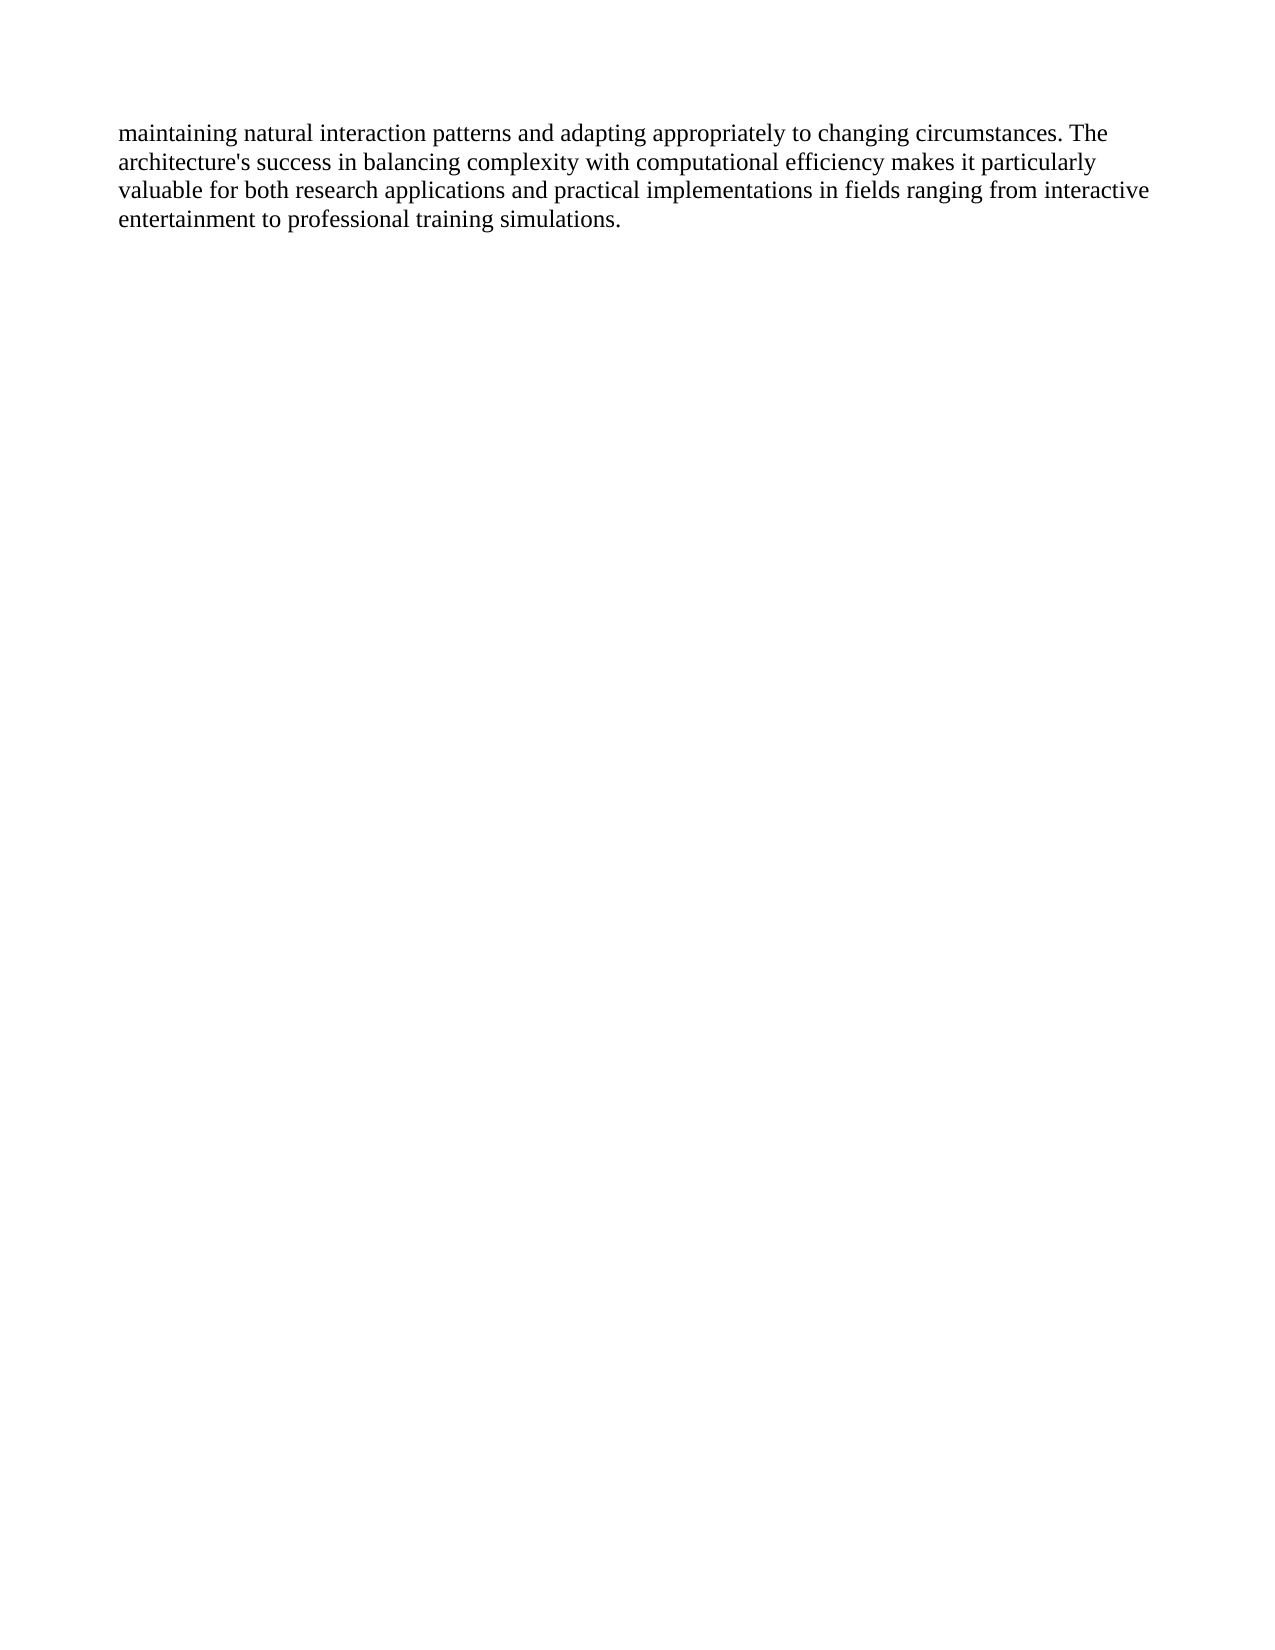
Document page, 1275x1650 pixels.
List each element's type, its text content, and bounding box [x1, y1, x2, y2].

text maintaining natural interaction patterns and adapting appropriately to changing circumstances. The architecture's success in balancing complexity with computational efficiency makes it particularly valuable for both research applications and practical implementations in fields ranging from interactive entertainment to professional training simulations. [118, 118, 1157, 233]
